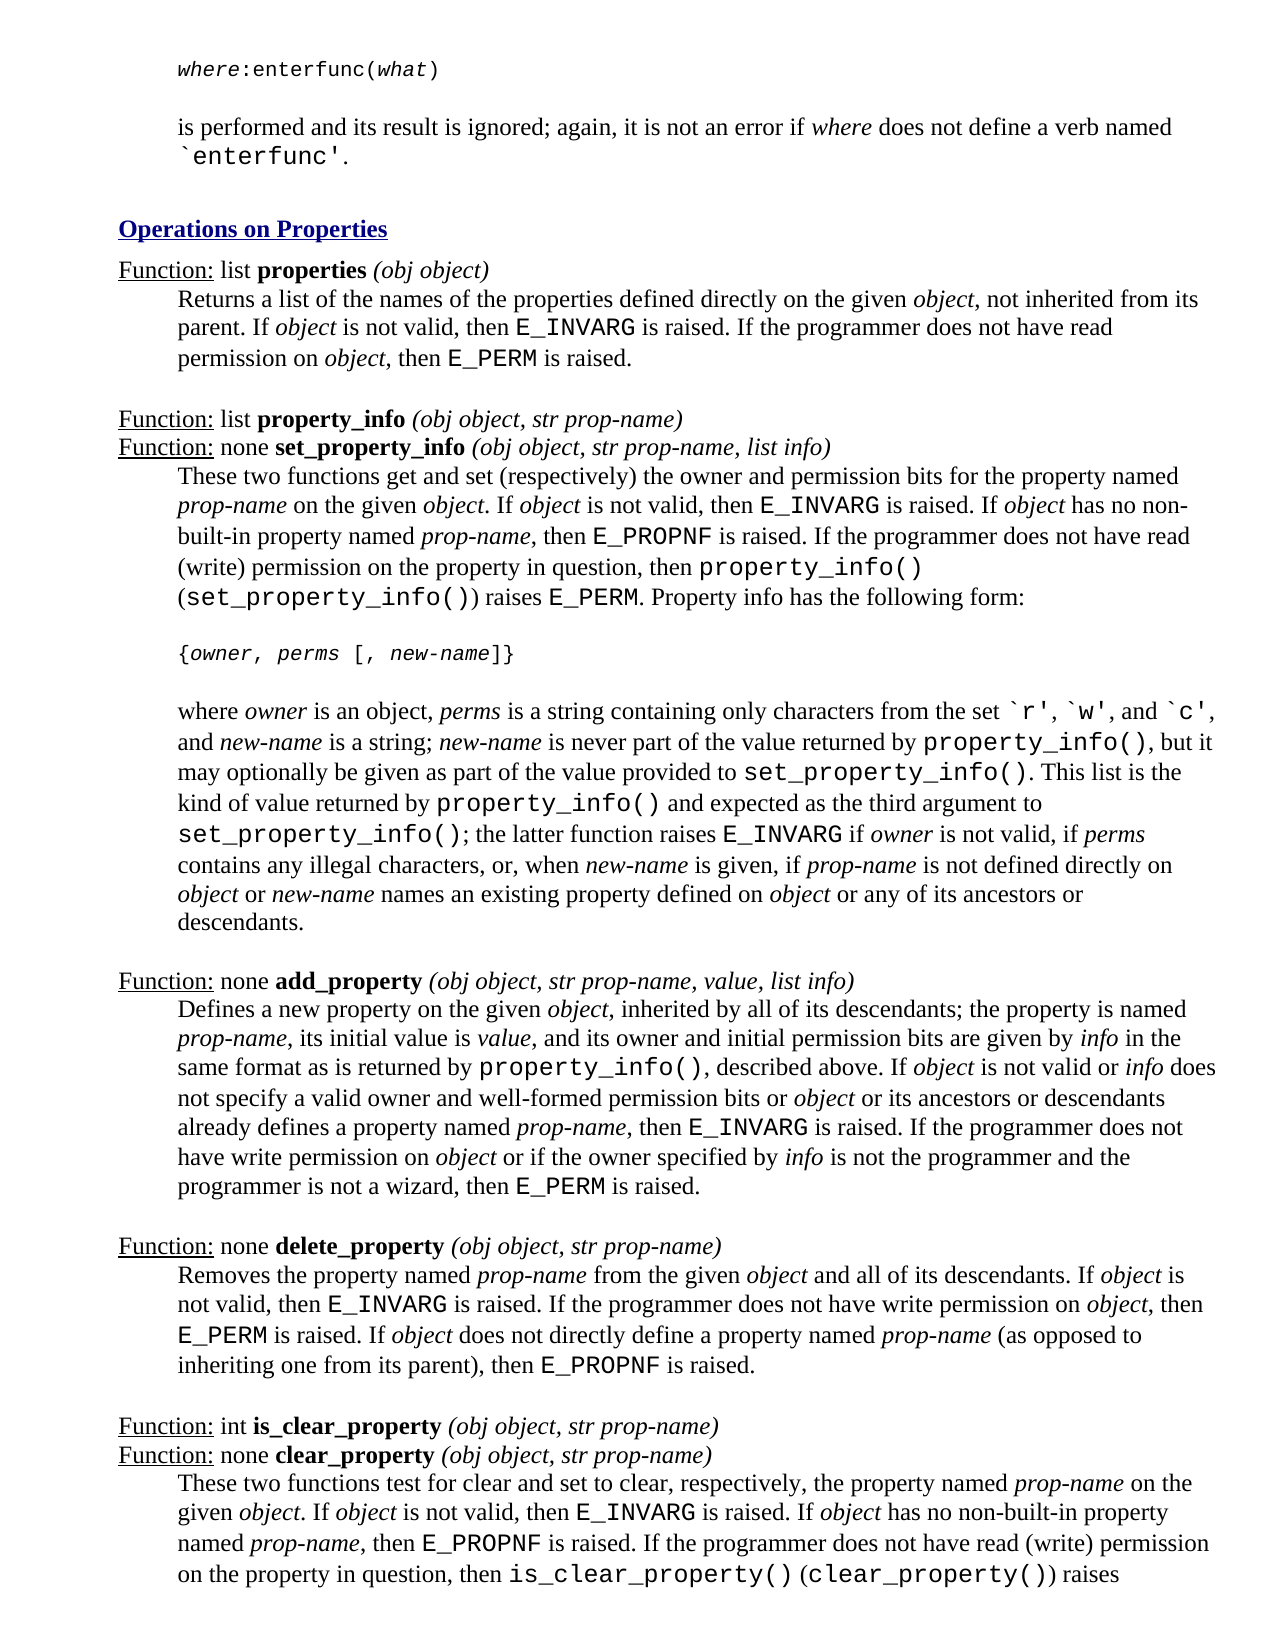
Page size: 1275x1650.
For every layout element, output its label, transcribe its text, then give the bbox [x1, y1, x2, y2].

list Removes the property named prop-name from the given object and all of its descendants. If object is not valid, then E_INVARG is raised. If the programmer does not have write permission on object, then E_PERM is raised. If object does not directly define a property named prop-name (as opposed to inheriting one from its parent), then E_PROPNF is raised. [177, 1260, 1216, 1381]
list These two functions test for clear and set to clear, respectively, the property named prop-name on the given object. If object is not valid, then E_INVARG is raised. If object has no non-built-in property named prop-name, then E_PROPNF is raised. If the programmer does not have read (write) permission on the property in question, then is_clear_property() (clear_property()) raises [177, 1468, 1216, 1590]
list is performed and its result is ignored; again, it is not an error if where does not define a verb named `enterfunc'. [177, 112, 1216, 172]
text where:enterfunc(what) [177, 59, 1216, 83]
list These two functions get and set (respectively) the owner and permission bits for the property named prop-name on the given object. If object is not valid, then E_INVARG is raised. If object has no non-built-in property named prop-name, then E_PROPNF is raised. If the programmer does not have read (write) permission on the property in question, then property_info() (set_property_info()) raises E_PERM. Property info has the following form: [177, 461, 1216, 613]
subtitle Function: none set_property_info (obj object, str prop-name, list info) [118, 432, 1216, 461]
subtitle Function: none add_property (obj object, str prop-name, value, list info) [118, 966, 1216, 994]
list Defines a new property on the given object, inherited by all of its descendants; the property is named prop-name, its initial value is value, and its owner and initial permission bits are given by info in the same format as is returned by property_info(), described above. If object is not valid or info does not specify a valid owner and well-formed permission bits or object or its ancestors or descendants already defines a property named prop-name, then E_INVARG is raised. If the programmer does not have write permission on object or if the owner specified by info is not the programmer and the programmer is not a wizard, then E_PERM is raised. [177, 994, 1216, 1202]
subtitle Function: none delete_property (obj object, str prop-name) [118, 1231, 1216, 1260]
list Returns a list of the names of the properties defined directly on the given object, not inherited from its parent. If object is not valid, then E_INVARG is raised. If the programmer does not have read permission on object, then E_PERM is raised. [177, 284, 1216, 374]
subtitle Operations on Properties [118, 214, 1216, 242]
text {owner, perms [, new-name]} [177, 643, 1216, 666]
subtitle Function: list properties (obj object) [118, 255, 1216, 284]
list where owner is an object, perms is a string containing only characters from the set `r', `w', and `c', and new-name is a string; new-name is never part of the value returned by property_info(), but it may optionally be given as part of the value provided to set_property_info(). This list is the kind of value returned by property_info() and expected as the third argument to set_property_info(); the latter function raises E_INVARG if owner is not valid, if perms contains any illegal characters, or, when new-name is given, if prop-name is not defined directly on object or new-name names an existing property defined on object or any of its ancestors or descendants. [177, 696, 1216, 936]
subtitle Function: int is_clear_property (obj object, str prop-name) [118, 1411, 1216, 1440]
subtitle Function: none clear_property (obj object, str prop-name) [118, 1440, 1216, 1468]
subtitle Function: list property_info (obj object, str prop-name) [118, 404, 1216, 432]
